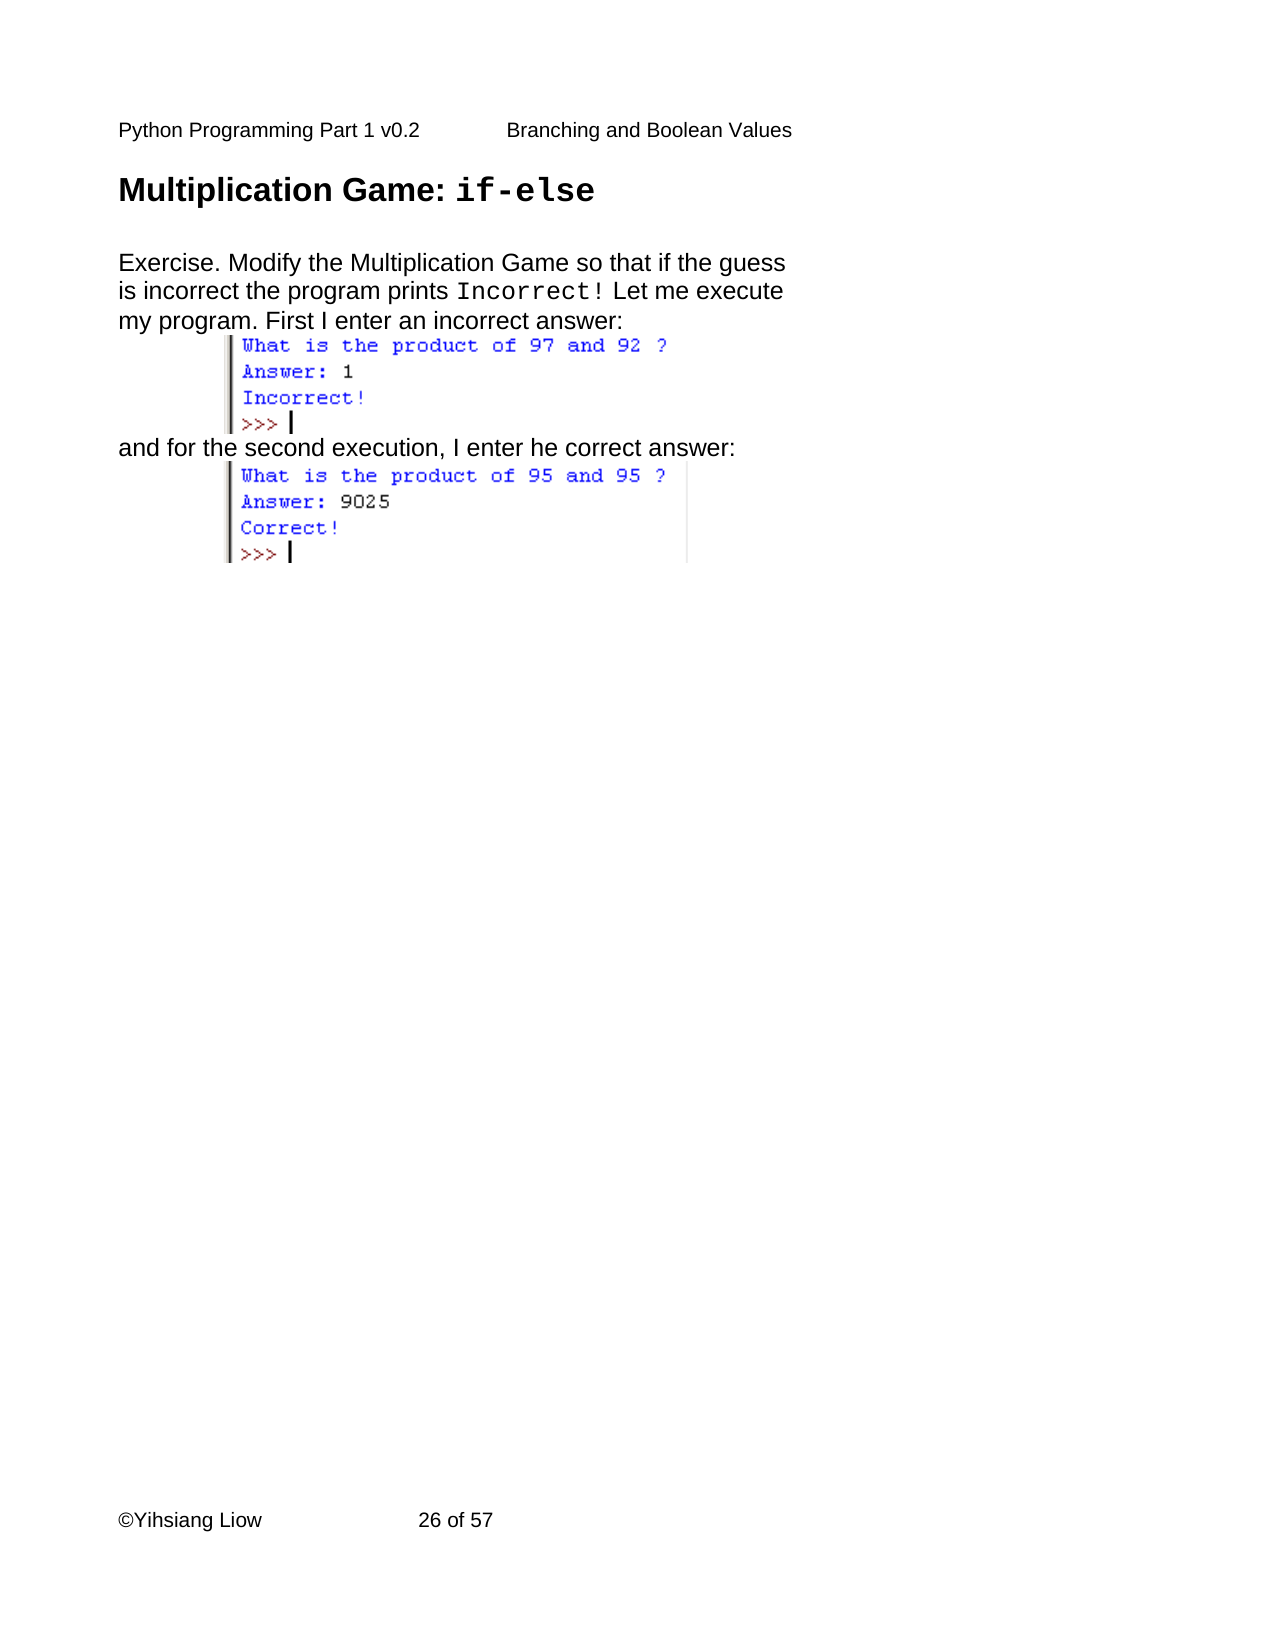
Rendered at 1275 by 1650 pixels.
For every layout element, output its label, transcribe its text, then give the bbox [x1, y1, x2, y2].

text and for the second execution, I enter he correct answer: [118, 335, 793, 461]
text Exercise. Modify the Multiplication Game so that if the guess is incorrect the program prints Incorrect! Let me execute my program. First I enter an incorrect answer: [118, 249, 793, 335]
text Multiplication Game: if-else [118, 171, 793, 211]
